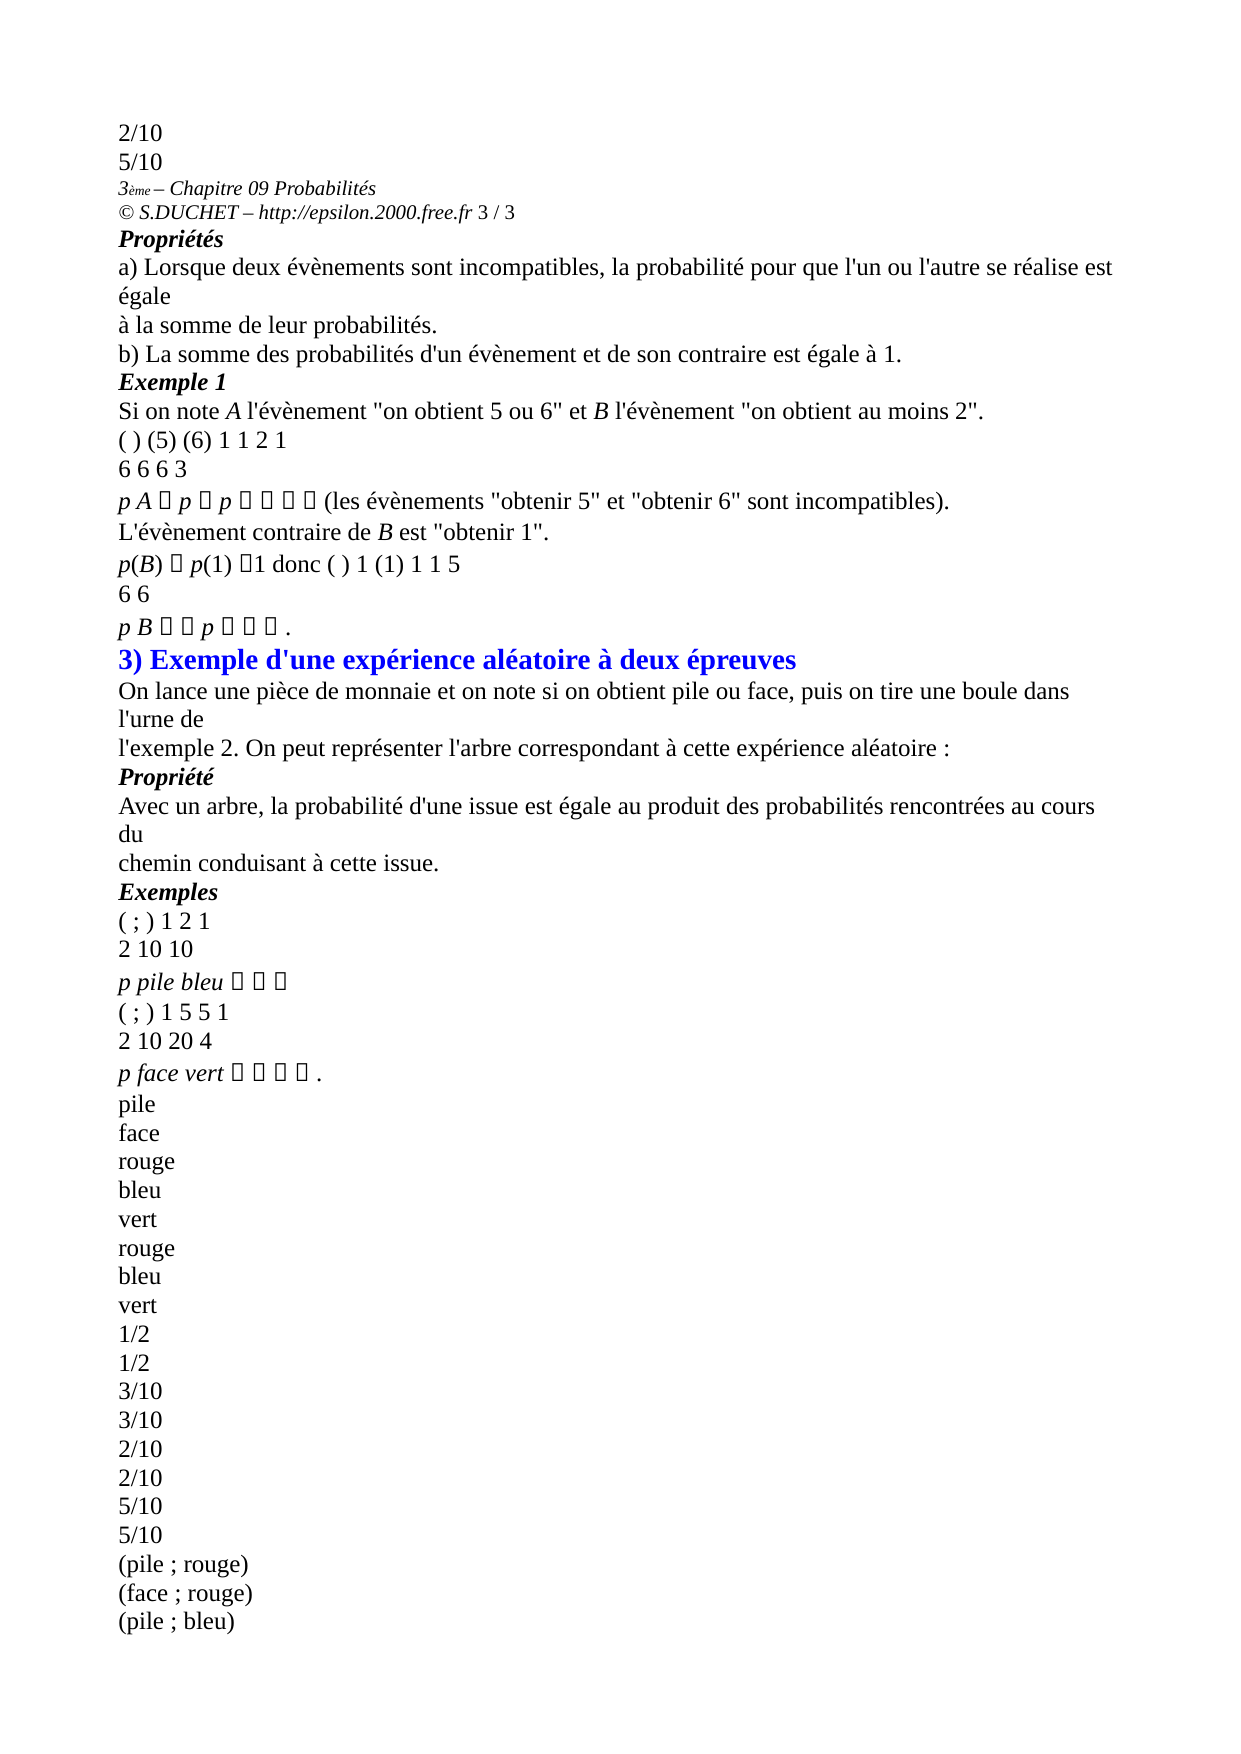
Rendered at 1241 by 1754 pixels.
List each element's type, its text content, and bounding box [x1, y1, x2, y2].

text rouge [118, 1233, 1122, 1261]
text 3ème – Chapitre 09 Probabilités [118, 176, 1122, 200]
text © S.DUCHET – http://epsilon.2000.free.fr 3 / 3 [118, 200, 1122, 224]
text p(B)  p(1) 1 donc ( ) 1 (1) 1 1 5 [118, 545, 1122, 579]
text l'exemple 2. On peut représenter l'arbre correspondant à cette expérience aléatoire : [118, 733, 1122, 762]
text (face ; rouge) [118, 1578, 1122, 1606]
text 2/10 [118, 1463, 1122, 1491]
text b) La somme des probabilités d'un évènement et de son contraire est égale à 1. [118, 339, 1122, 367]
text chemin conduisant à cette issue. [118, 848, 1122, 877]
text rouge [118, 1146, 1122, 1175]
text face [118, 1118, 1122, 1146]
text à la somme de leur probabilités. [118, 310, 1122, 339]
text ( ; ) 1 2 1 [118, 906, 1122, 934]
text vert [118, 1290, 1122, 1319]
text 3/10 [118, 1405, 1122, 1434]
text Avec un arbre, la probabilité d'une issue est égale au produit des probabilités rencontrées au cours du [118, 791, 1122, 848]
text L'évènement contraire de B est "obtenir 1". [118, 517, 1122, 545]
text Exemple 1 [118, 367, 1122, 396]
text p pile bleu    [118, 963, 1122, 997]
text 5/10 [118, 1491, 1122, 1520]
text 2 10 20 4 [118, 1026, 1122, 1055]
text bleu [118, 1261, 1122, 1290]
text Si on note A l'évènement "on obtient 5 ou 6" et B l'évènement "on obtient au moins 2". [118, 396, 1122, 425]
text (pile ; bleu) [118, 1606, 1122, 1635]
text vert [118, 1204, 1122, 1233]
text 3) Exemple d'une expérience aléatoire à deux épreuves [118, 642, 1122, 676]
text 3/10 [118, 1376, 1122, 1405]
text pile [118, 1089, 1122, 1118]
text On lance une pièce de monnaie et on note si on obtient pile ou face, puis on tire une boule dans l'urne de [118, 676, 1122, 733]
text ( ; ) 1 5 5 1 [118, 997, 1122, 1026]
text p A  p  p     (les évènements "obtenir 5" et "obtenir 6" sont incompatibles). [118, 482, 1122, 517]
text p B   p    . [118, 608, 1122, 642]
text ( ) (5) (6) 1 1 2 1 [118, 425, 1122, 454]
text 2/10 [118, 1434, 1122, 1463]
text Exemples [118, 877, 1122, 906]
text 6 6 [118, 579, 1122, 608]
text Propriété [118, 762, 1122, 791]
text 5/10 [118, 147, 1122, 176]
text 6 6 6 3 [118, 454, 1122, 482]
text 1/2 [118, 1348, 1122, 1376]
text 2 10 10 [118, 934, 1122, 963]
text a) Lorsque deux évènements sont incompatibles, la probabilité pour que l'un ou l'autre se réalise est égale [118, 252, 1122, 310]
text (pile ; rouge) [118, 1549, 1122, 1578]
text 5/10 [118, 1520, 1122, 1549]
text p face vert     . [118, 1055, 1122, 1089]
text bleu [118, 1175, 1122, 1204]
text Propriétés [118, 224, 1122, 252]
text 2/10 [118, 118, 1122, 147]
text 1/2 [118, 1319, 1122, 1348]
